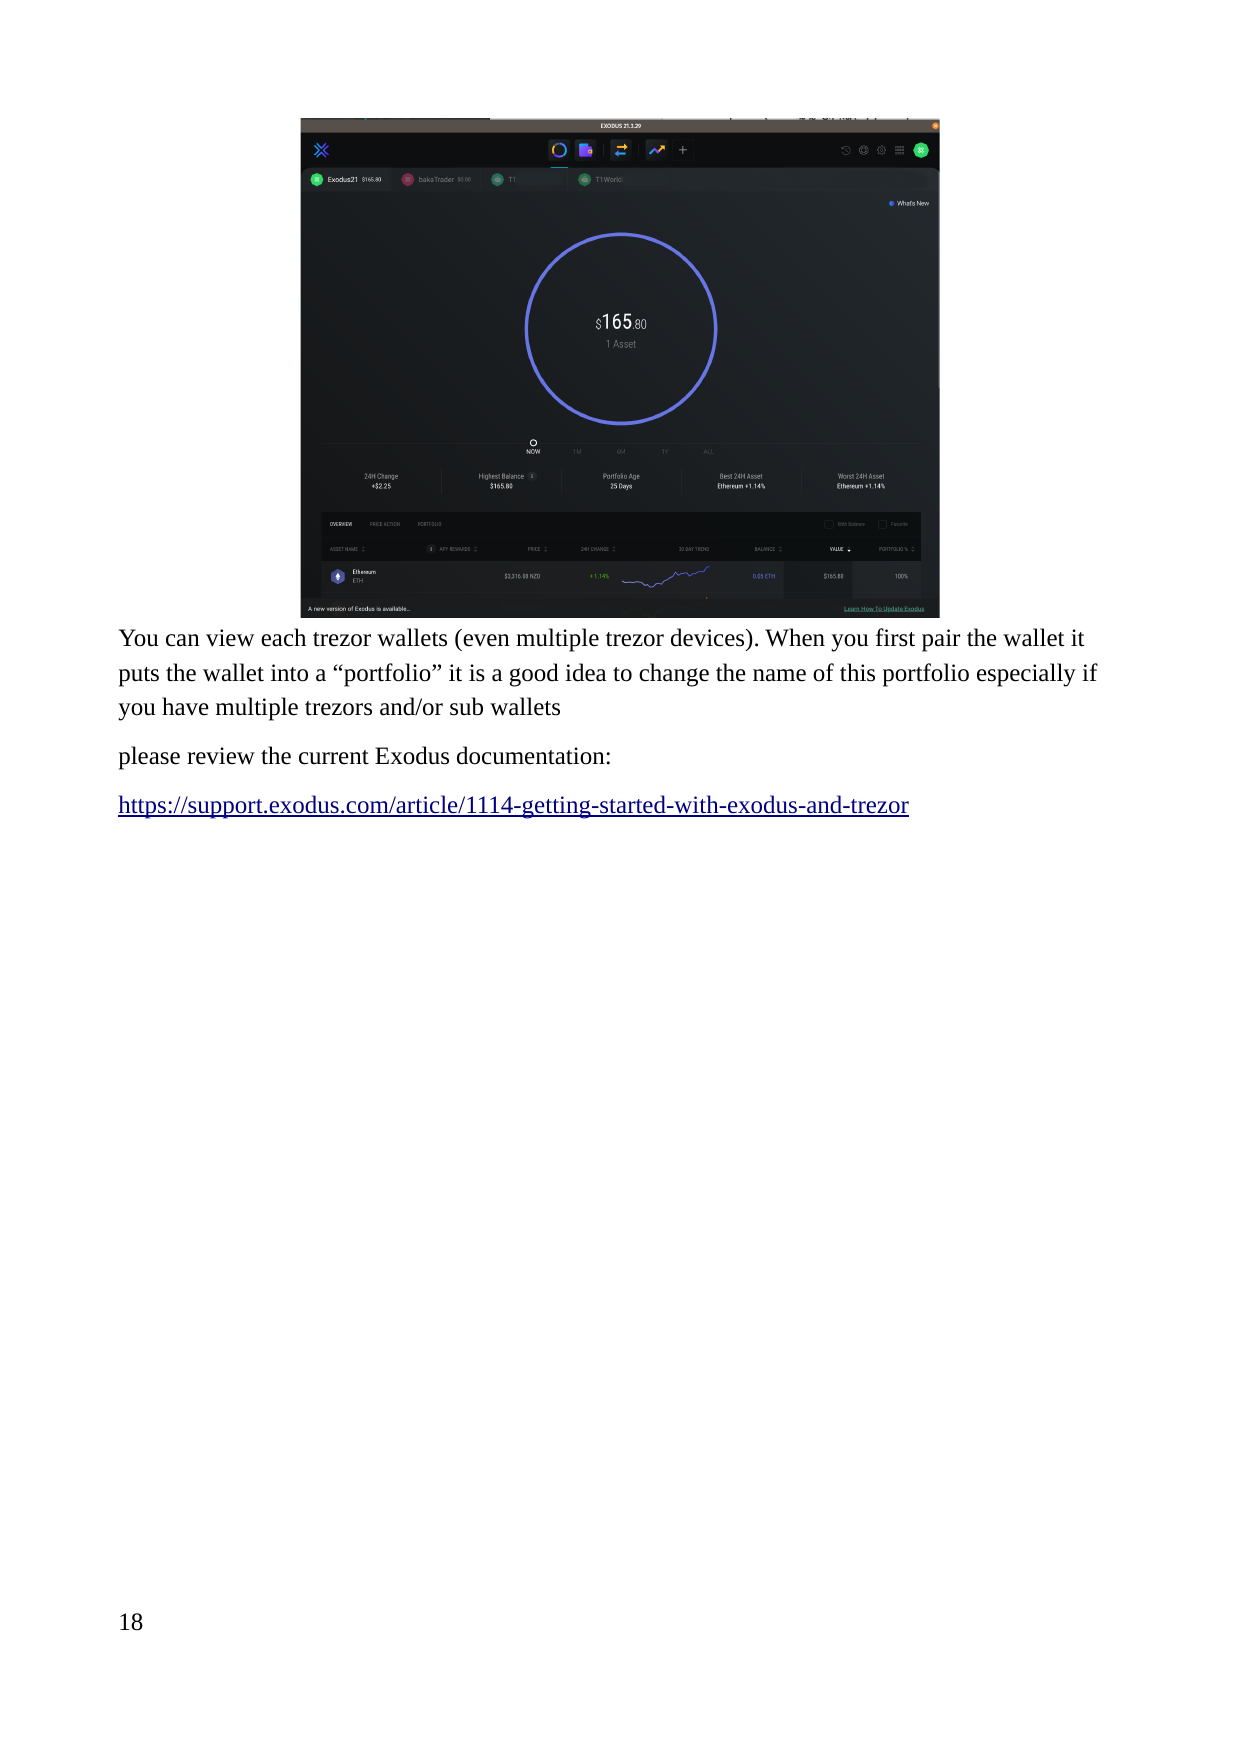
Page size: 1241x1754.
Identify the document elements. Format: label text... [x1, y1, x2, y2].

picture [300, 118, 940, 618]
text https://support.exodus.com/article/1114-getting-started-with-exodus-and-trezor [118, 790, 1122, 819]
text You can view each trezor wallets (even multiple trezor devices). When you first pair the wallet it puts the wallet into a “portfolio” it is a good idea to change the name of this portfolio especially if you have multiple trezors and/or sub wallets [118, 118, 1122, 721]
text please review the current Exodus documentation: [118, 741, 1122, 770]
